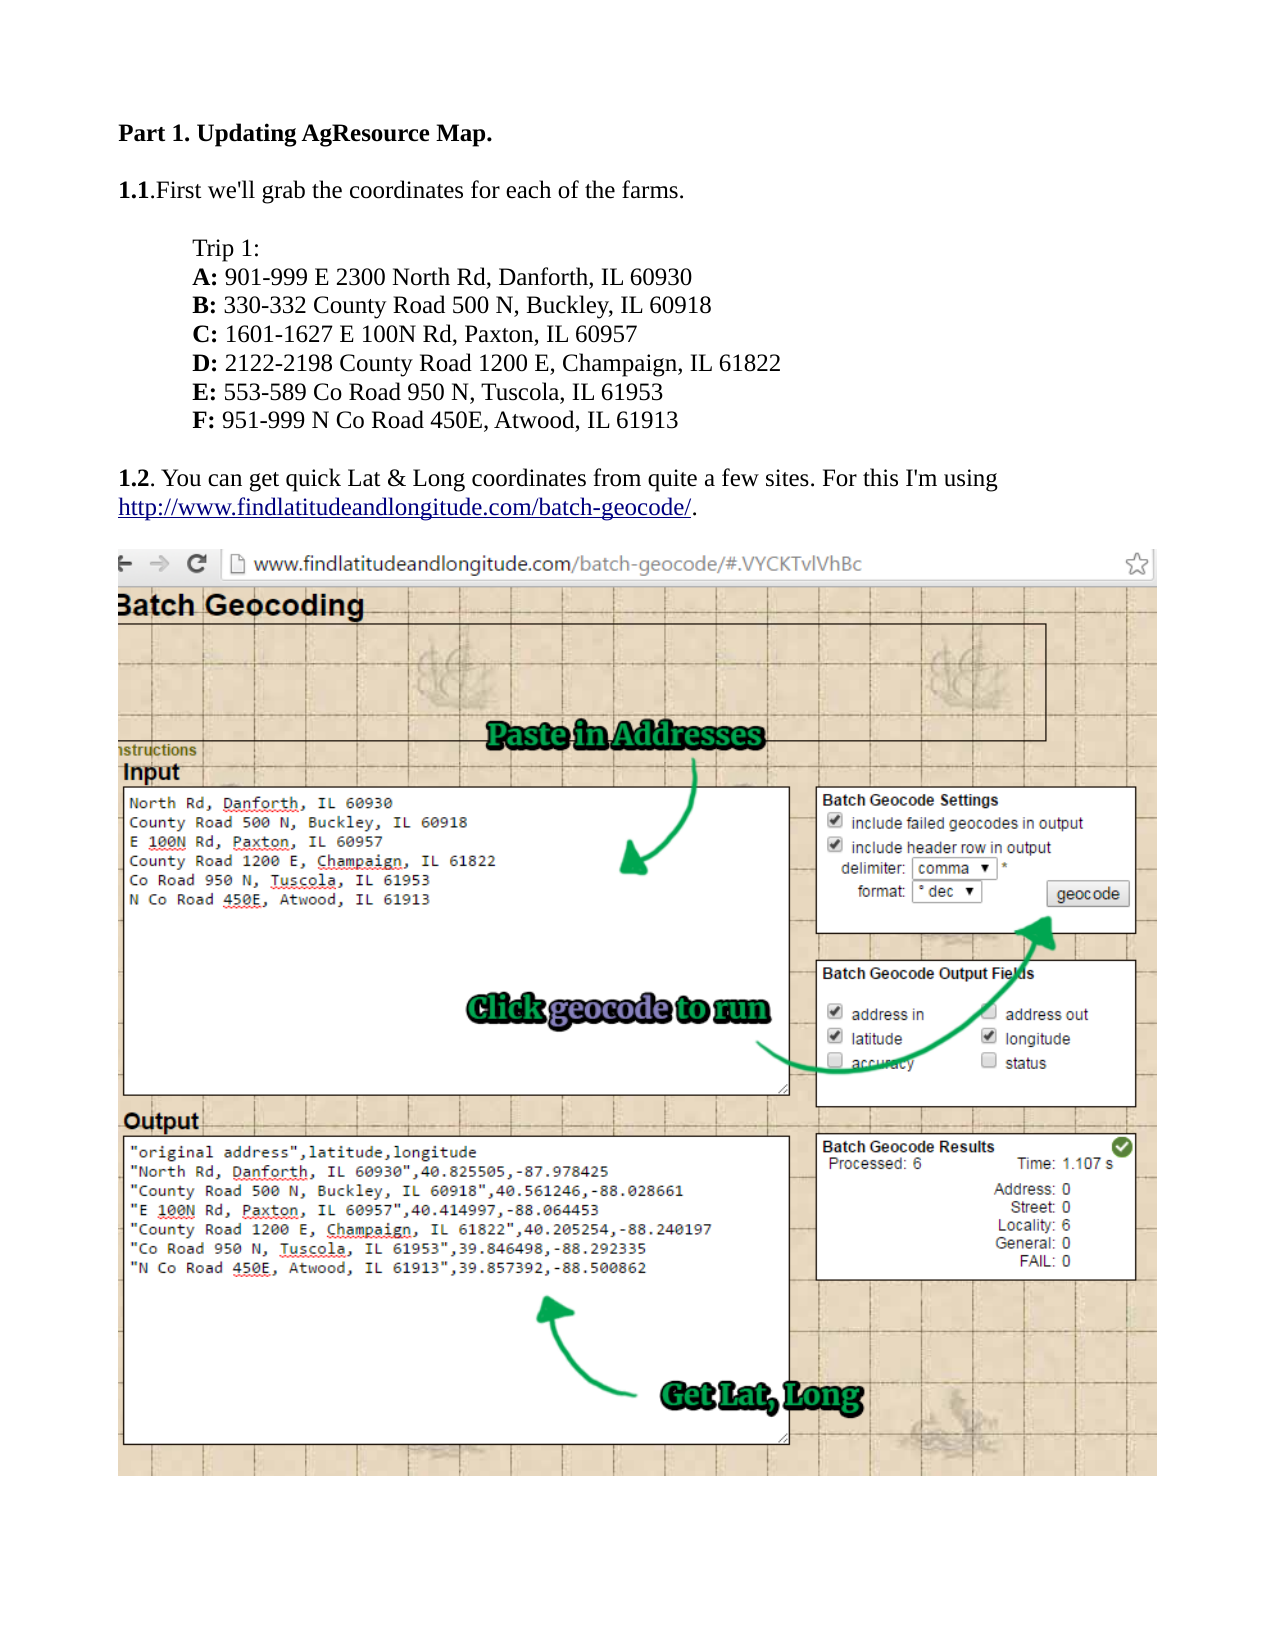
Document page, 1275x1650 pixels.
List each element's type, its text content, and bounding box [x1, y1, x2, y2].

text C: 1601-1627 E 100N Rd, Paxton, IL 60957 [192, 319, 1157, 348]
text F: 951-999 N Co Road 450E, Atwood, IL 61913 [192, 406, 1157, 434]
text E: 553-589 Co Road 950 N, Tuscola, IL 61953 [192, 377, 1157, 406]
text 1.1.First we'll grab the coordinates for each of the farms. [118, 176, 1157, 204]
text Trip 1: [192, 233, 1157, 262]
text Part 1. Updating AgResource Map. [118, 118, 1157, 147]
text D: 2122-2198 County Road 1200 E, Champaign, IL 61822 [192, 348, 1157, 377]
text 1.2. You can get quick Lat & Long coordinates from quite a few sites. For this I'm using http://www.findlatitudeandlongitude.com/batch-geocode/. [118, 463, 1157, 521]
text B: 330-332 County Road 500 N, Buckley, IL 60918 [192, 291, 1157, 319]
text A: 901-999 E 2300 North Rd, Danforth, IL 60930 [192, 262, 1157, 291]
